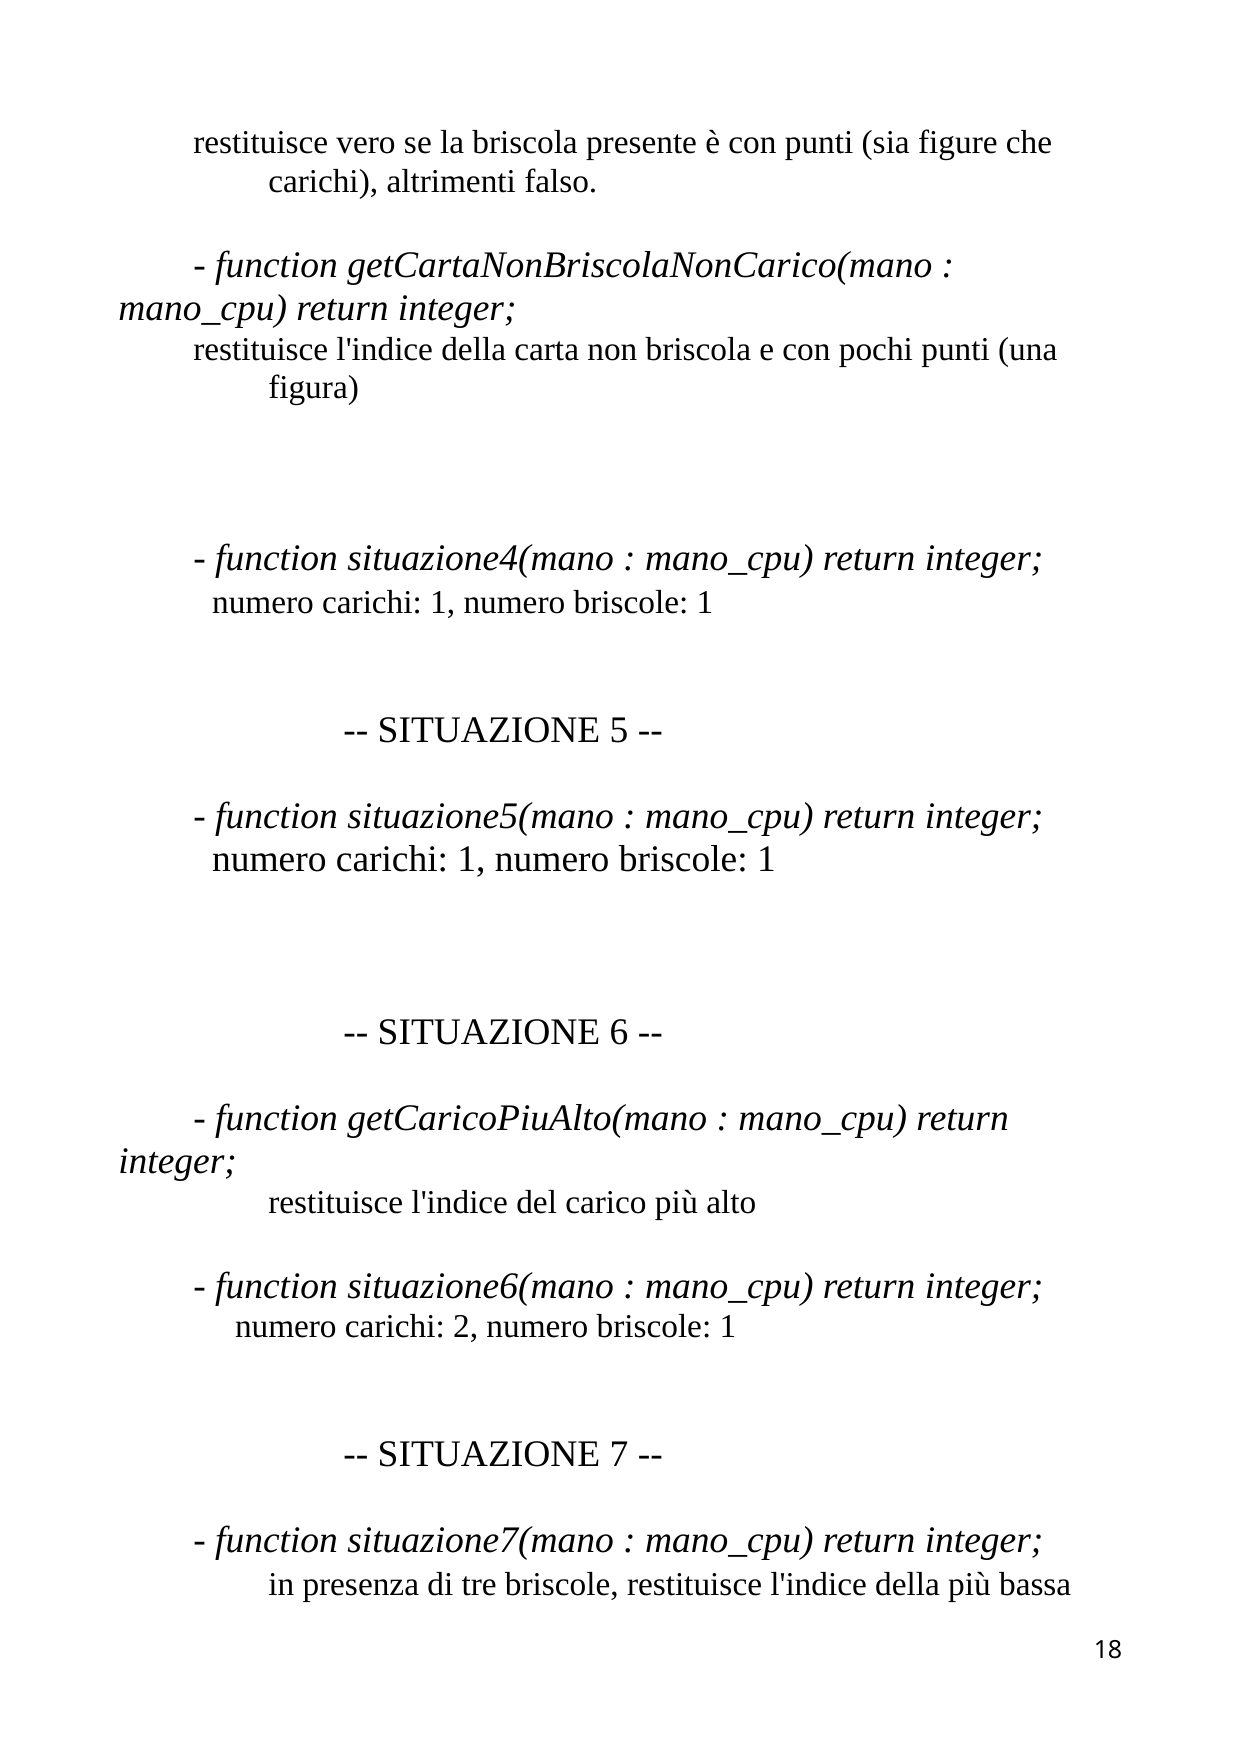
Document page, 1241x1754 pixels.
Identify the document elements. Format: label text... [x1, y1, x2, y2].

text restituisce l'indice del carico più alto [118, 1182, 1122, 1220]
text numero carichi: 1, numero briscole: 1 [118, 578, 1122, 621]
text restituisce vero se la briscola presente è con punti (sia figure che carichi), altrimenti falso. [118, 118, 1122, 199]
text numero carichi: 1, numero briscole: 1 [118, 837, 1122, 880]
text - function getCartaNonBriscolaNonCarico(mano : mano_cpu) return integer; [118, 243, 1122, 329]
text in presenza di tre briscole, restituisce l'indice della più bassa [118, 1560, 1122, 1603]
text -- SITUAZIONE 7 -- [118, 1431, 1122, 1474]
text -- SITUAZIONE 5 -- [118, 707, 1122, 751]
text - function getCaricoPiuAlto(mano : mano_cpu) return integer; [118, 1096, 1122, 1182]
text - function situazione7(mano : mano_cpu) return integer; [118, 1517, 1122, 1560]
text - function situazione6(mano : mano_cpu) return integer; [118, 1263, 1122, 1306]
text numero carichi: 2, numero briscole: 1 [118, 1306, 1122, 1345]
text restituisce l'indice della carta non briscola e con pochi punti (una figura) [118, 329, 1122, 406]
text - function situazione4(mano : mano_cpu) return integer; [118, 535, 1122, 578]
text -- SITUAZIONE 6 -- [118, 1009, 1122, 1052]
text - function situazione5(mano : mano_cpu) return integer; [118, 794, 1122, 837]
